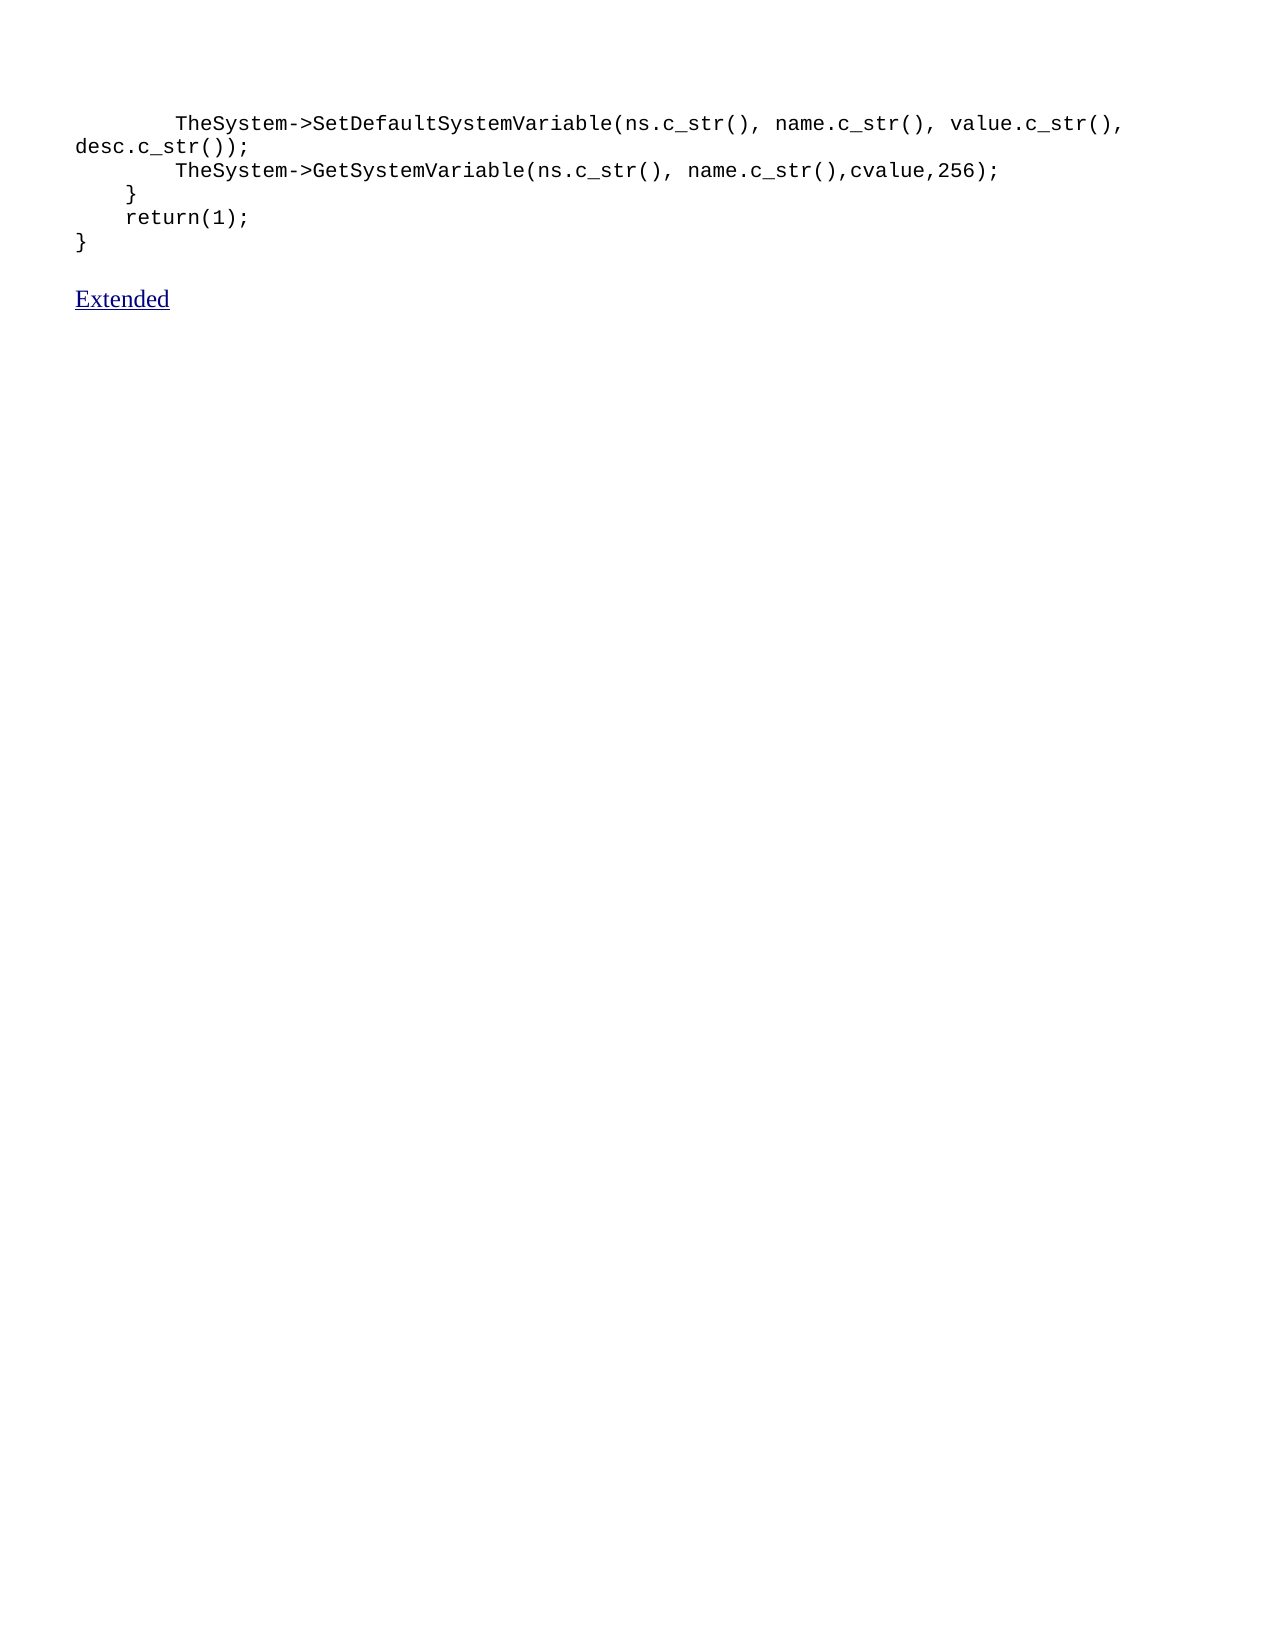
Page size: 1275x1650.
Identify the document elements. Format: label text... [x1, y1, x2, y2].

text Extended [75, 284, 1200, 313]
text TheSystem->SetDefaultSystemVariable(ns.c_str(), name.c_str(), value.c_str(), desc.c_str()); [75, 112, 1200, 160]
text } [75, 183, 1200, 207]
text return(1); [75, 207, 1200, 231]
text TheSystem->GetSystemVariable(ns.c_str(), name.c_str(),cvalue,256); [75, 160, 1200, 183]
text } [75, 231, 1200, 254]
